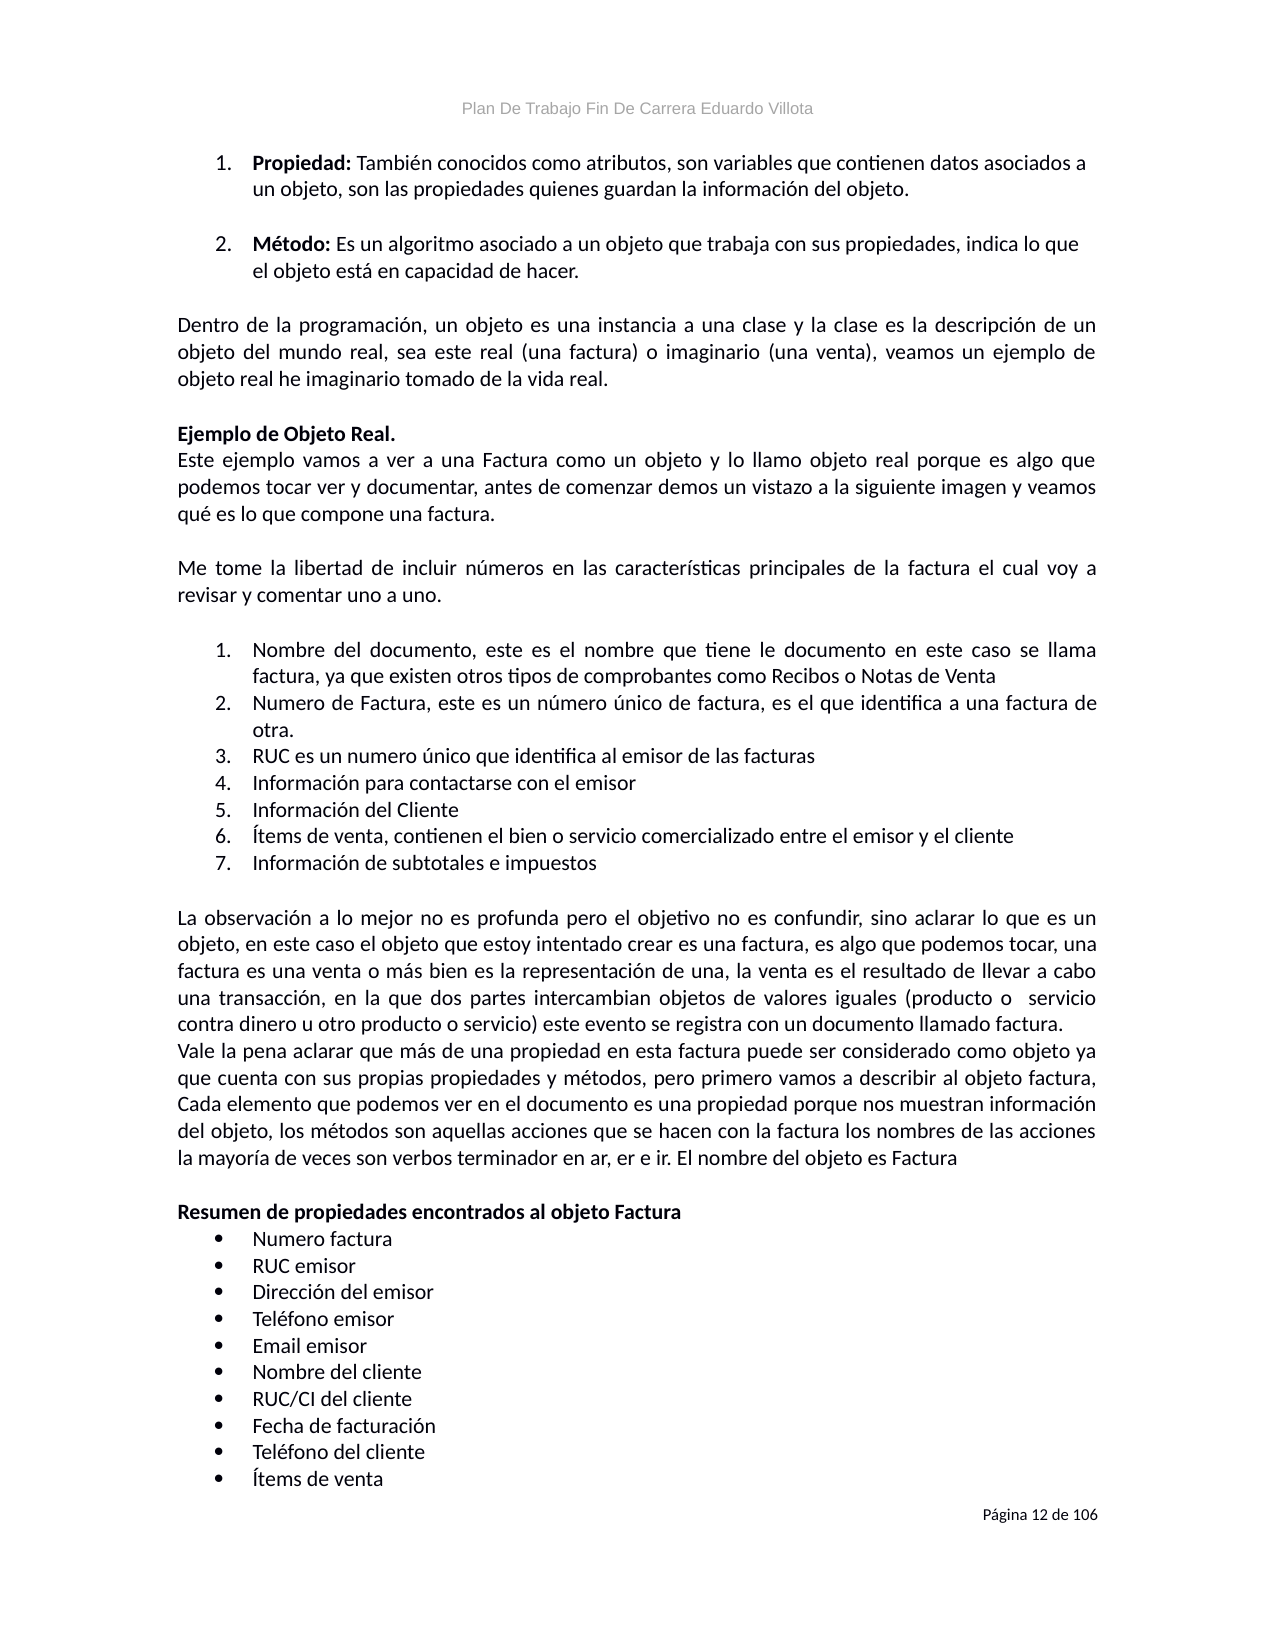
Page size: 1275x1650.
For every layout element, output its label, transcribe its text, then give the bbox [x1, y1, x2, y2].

list Método: Es un algoritmo asociado a un objeto que trabaja con sus propiedades, indica lo que el objeto está en capacidad de hacer. [215, 229, 1098, 284]
text Resumen de propiedades encontrados al objeto Factura [177, 1198, 1098, 1225]
list RUC emisor [215, 1252, 1098, 1278]
list Información del Cliente [215, 796, 1098, 822]
list Teléfono emisor [215, 1305, 1098, 1332]
list Nombre del cliente [215, 1358, 1098, 1385]
list Numero factura [215, 1225, 1098, 1252]
list Teléfono del cliente [215, 1438, 1098, 1465]
text Dentro de la programación, un objeto es una instancia a una clase y la clase es la descripción de un objeto del mundo real, sea este real (una factura) o imaginario (una venta), veamos un ejemplo de objeto real he imaginario tomado de la vida real. [177, 312, 1098, 392]
list Nombre del documento, este es el nombre que tiene le documento en este caso se llama factura, ya que existen otros tipos de comprobantes como Recibos o Notas de Venta [215, 636, 1098, 689]
list Email emisor [215, 1332, 1098, 1358]
text La observación a lo mejor no es profunda pero el objetivo no es confundir, sino aclarar lo que es un objeto, en este caso el objeto que estoy intentado crear es una factura, es algo que podemos tocar, una factura es una venta o más bien es la representación de una, la venta es el resultado de llevar a cabo una transacción, en la que dos partes intercambian objetos de valores iguales (producto o servicio contra dinero u otro producto o servicio) este evento se registra con un documento llamado factura. [177, 904, 1098, 1037]
text Me tome la libertad de incluir números en las características principales de la factura el cual voy a revisar y comentar uno a uno. [177, 554, 1098, 608]
list Fecha de facturación [215, 1412, 1098, 1438]
text Ejemplo de Objeto Real. [177, 420, 1098, 446]
list Información para contactarse con el emisor [215, 769, 1098, 796]
text Vale la pena aclarar que más de una propiedad en esta factura puede ser considerado como objeto ya que cuenta con sus propias propiedades y métodos, pero primero vamos a describir al objeto factura, Cada elemento que podemos ver en el documento es una propiedad porque nos muestran información del objeto, los métodos son aquellas acciones que se hacen con la factura los nombres de las acciones la mayoría de veces son verbos terminador en ar, er e ir. El nombre del objeto es Factura [177, 1037, 1098, 1170]
list Ítems de venta, contienen el bien o servicio comercializado entre el emisor y el cliente [215, 822, 1098, 849]
list Dirección del emisor [215, 1278, 1098, 1305]
list Ítems de venta [215, 1465, 1098, 1492]
text Este ejemplo vamos a ver a una Factura como un objeto y lo llamo objeto real porque es algo que podemos tocar ver y documentar, antes de comenzar demos un vistazo a la siguiente imagen y veamos qué es lo que compone una factura. [177, 446, 1098, 526]
list Información de subtotales e impuestos [215, 849, 1098, 876]
list RUC/CI del cliente [215, 1385, 1098, 1412]
list Propiedad: También conocidos como atributos, son variables que contienen datos asociados a un objeto, son las propiedades quienes guardan la información del objeto. [215, 148, 1098, 202]
list RUC es un numero único que identifica al emisor de las facturas [215, 742, 1098, 769]
list Numero de Factura, este es un número único de factura, es el que identifica a una factura de otra. [215, 689, 1098, 742]
